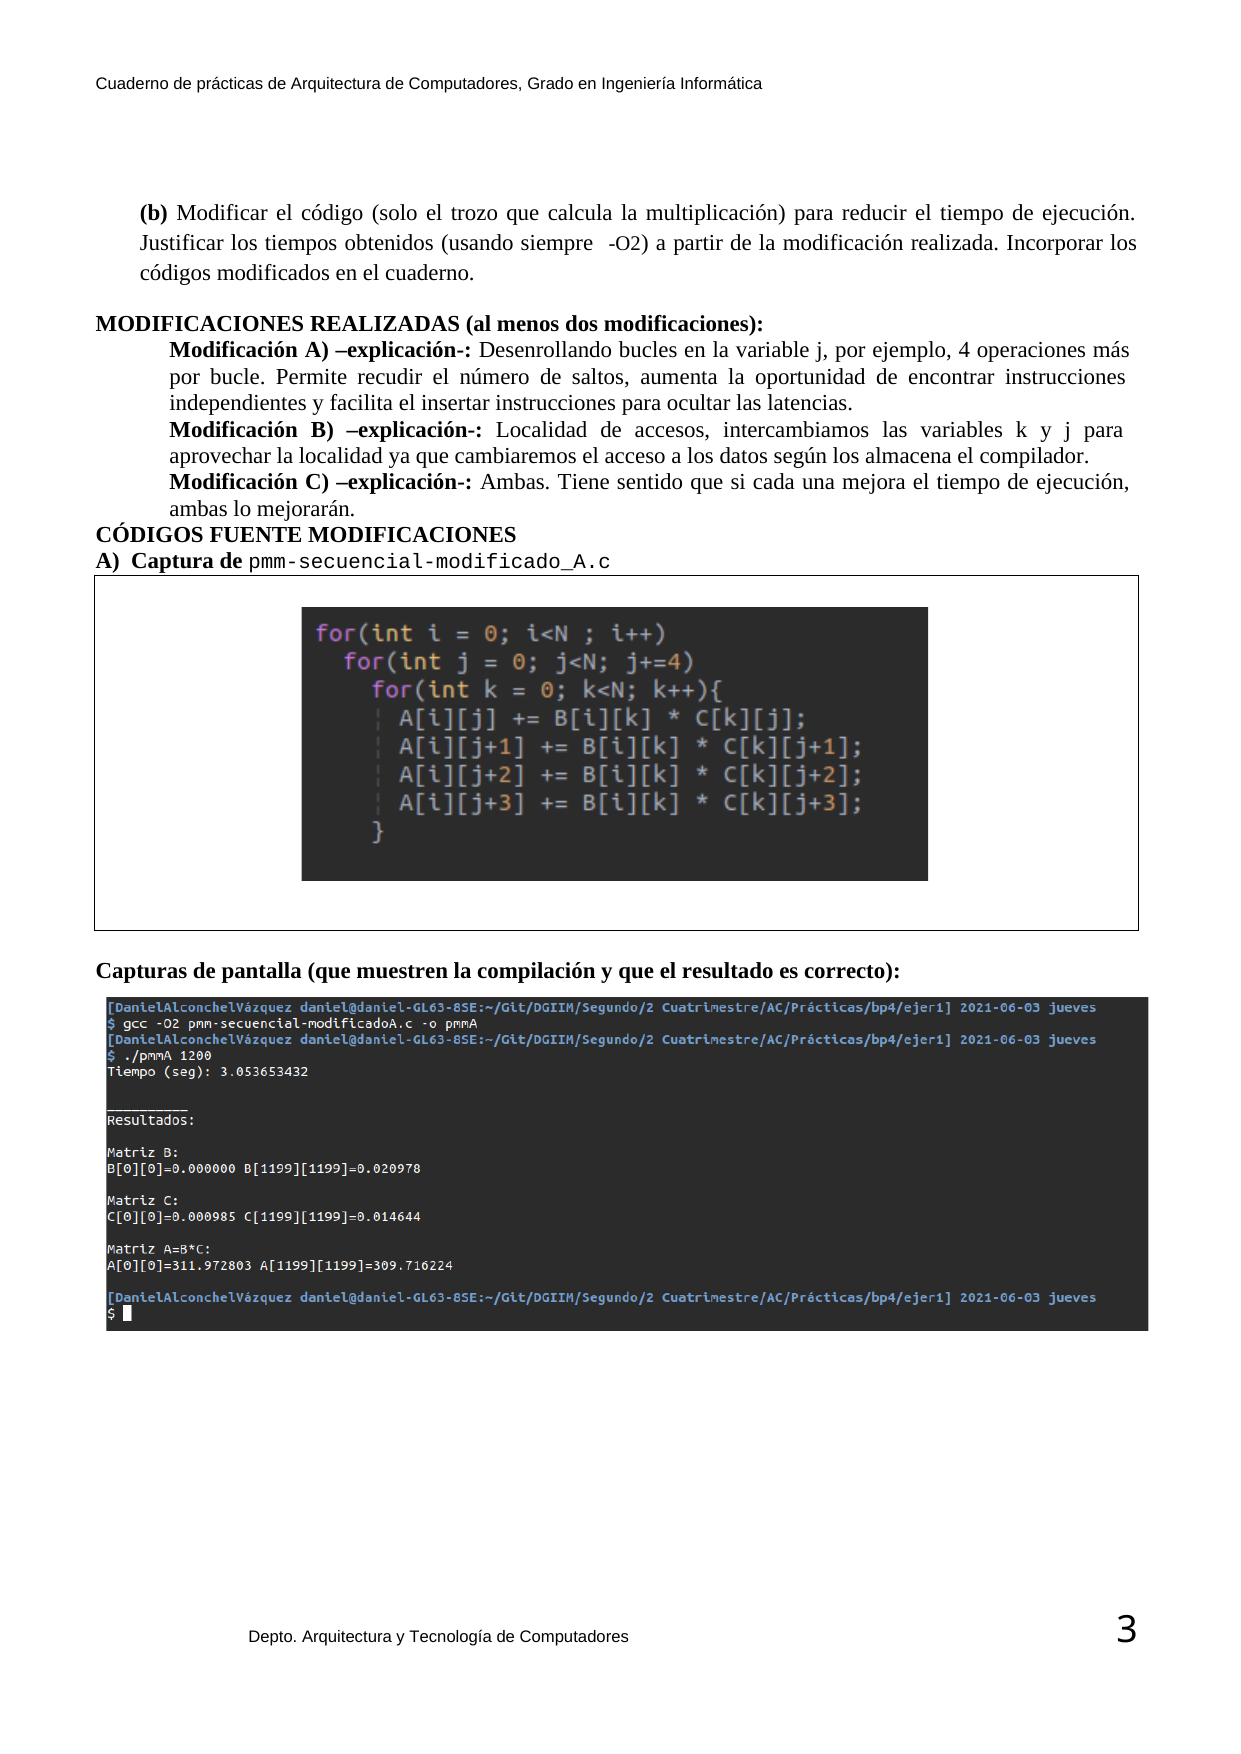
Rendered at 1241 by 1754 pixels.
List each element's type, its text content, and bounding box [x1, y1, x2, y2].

text A) Captura de pmm-secuencial-modificado_A.c [95, 547, 1137, 575]
text CÓDIGOS FUENTE MODIFICACIONES [95, 521, 1137, 547]
picture [106, 997, 1149, 1331]
text MODIFICACIONES REALIZADAS (al menos dos modificaciones): [95, 310, 1137, 337]
table_header [95, 576, 1138, 929]
picture [301, 607, 929, 881]
text Capturas de pantalla (que muestren la compilación y que el resultado es correcto): [95, 957, 1137, 983]
list (b) Modificar el código (solo el trozo que calcula la multiplicación) para reducir el tiempo de ejecución. Justificar los tiempos obtenidos (usando siempre -O2) a partir de la modificación realizada. Incorporar los códigos modificados en el cuaderno. [139, 199, 1137, 286]
text Modificación B) –explicación-: Localidad de accesos, intercambiamos las variables k y j para aprovechar la localidad ya que cambiaremos el acceso a los datos según los almacena el compilador. [95, 416, 1137, 468]
text Modificación A) –explicación-: Desenrollando bucles en la variable j, por ejemplo, 4 operaciones más por bucle. Permite recudir el número de saltos, aumenta la oportunidad de encontrar instrucciones independientes y facilita el insertar instrucciones para ocultar las latencias. [95, 337, 1137, 416]
text Modificación C) –explicación-: Ambas. Tiene sentido que si cada una mejora el tiempo de ejecución, ambas lo mejorarán. [95, 468, 1137, 521]
